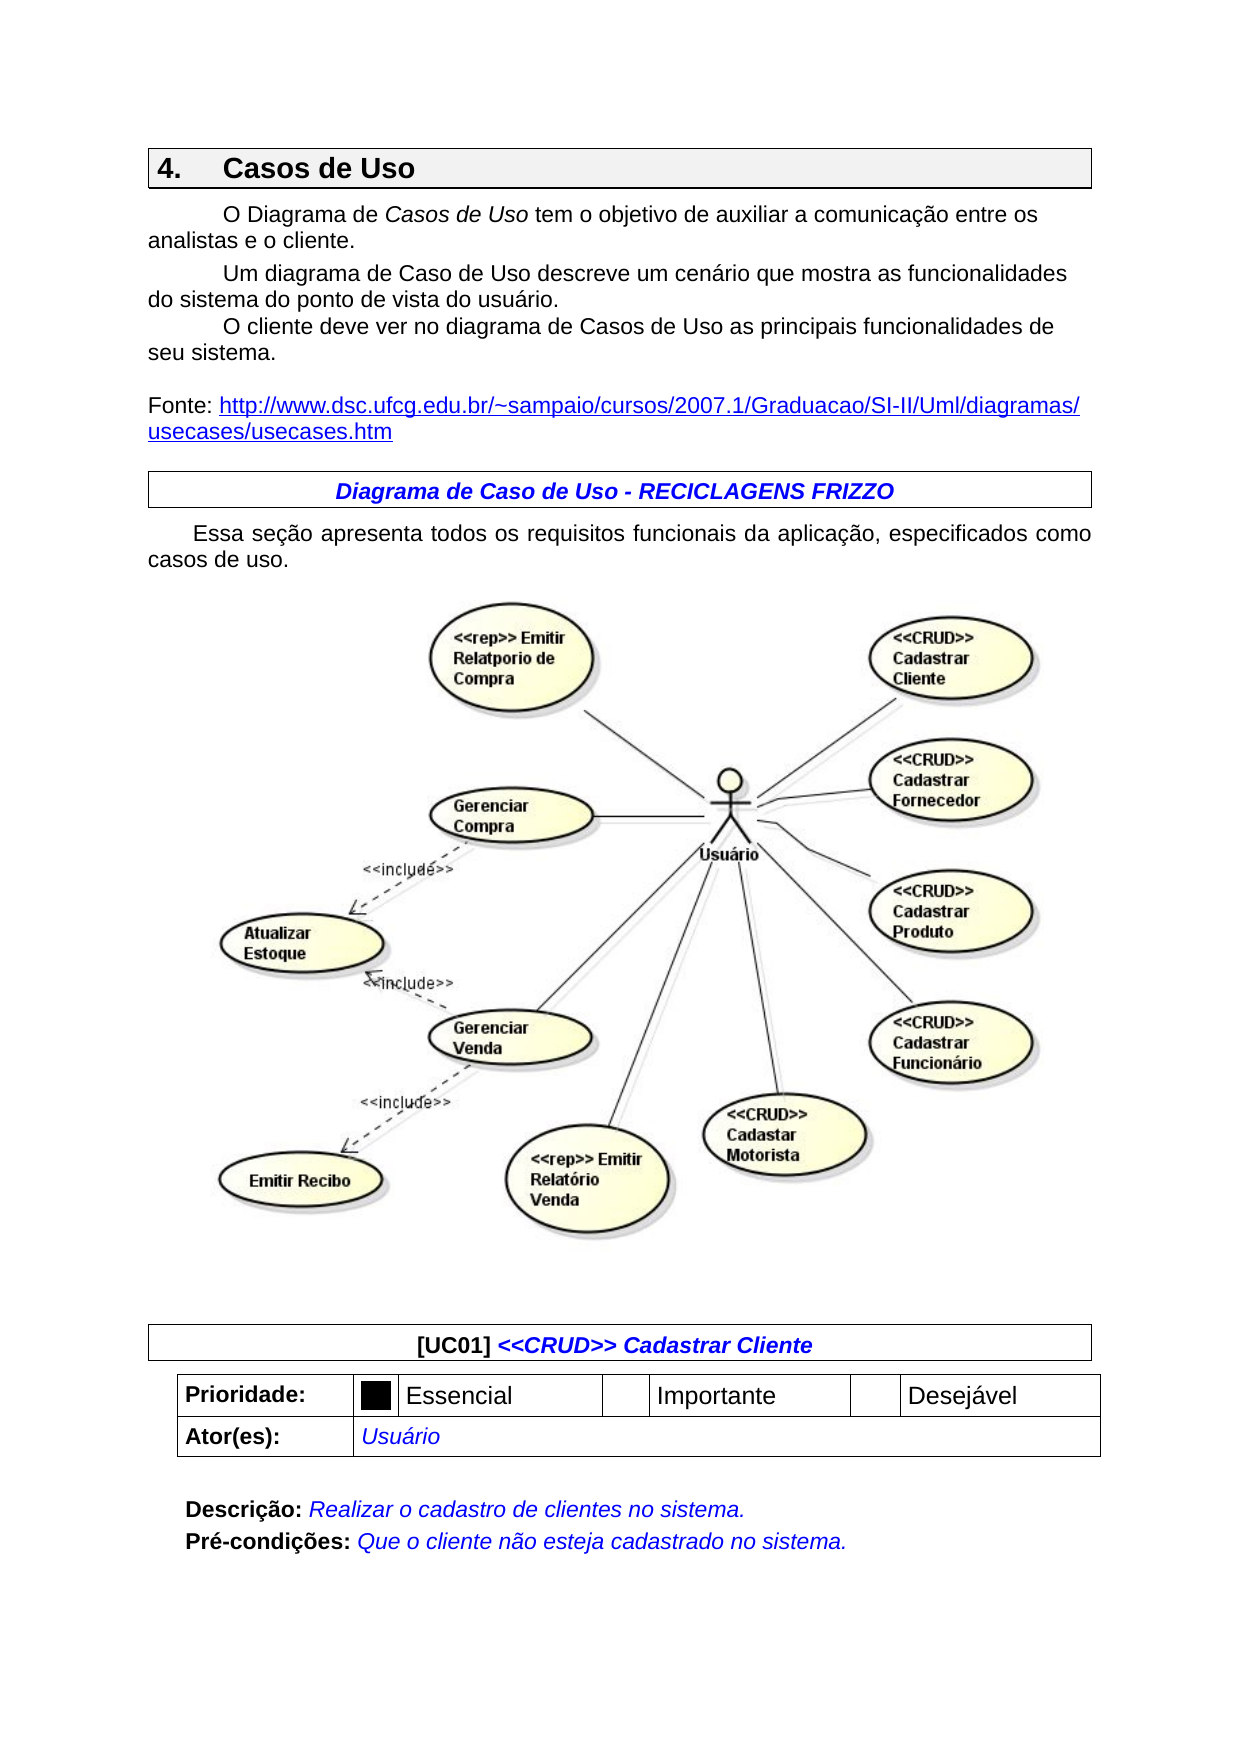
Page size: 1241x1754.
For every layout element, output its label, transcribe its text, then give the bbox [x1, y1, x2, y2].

subtitle Casos de Uso [149, 149, 1091, 187]
text Um diagrama de Caso de Uso descreve um cenário que mostra as funcionalidades do sistema do ponto de vista do usuário. [148, 260, 1092, 313]
text Essa seção apresenta todos os requisitos funcionais da aplicação, especificados como casos de uso. [148, 520, 1092, 573]
table_cell Ator(es): [178, 1417, 353, 1456]
text [UC01] <<CRUD>> Cadastrar Cliente [149, 1325, 1091, 1360]
table_header Desejável [901, 1375, 1100, 1416]
table_header [603, 1375, 649, 1416]
text Descrição: Realizar o cadastro de clientes no sistema. [185, 1496, 1092, 1522]
picture [157, 579, 1102, 1260]
table_header Prioridade: [178, 1375, 353, 1416]
text O cliente deve ver no diagrama de Casos de Uso as principais funcionalidades de seu sistema. [148, 313, 1092, 365]
table_header Essencial [399, 1375, 602, 1416]
text Pré-condições: Que o cliente não esteja cadastrado no sistema. [185, 1528, 1092, 1555]
table_cell Usuário [354, 1417, 1100, 1456]
text O Diagrama de Casos de Uso tem o objetivo de auxiliar a comunicação entre os analistas e o cliente. [148, 201, 1092, 254]
table_header [851, 1375, 900, 1416]
table_header [354, 1375, 398, 1416]
text Fonte: http://www.dsc.ufcg.edu.br/~sampaio/cursos/2007.1/Graduacao/SI-II/Uml/diagramas/usecases/usecases.htm [148, 392, 1092, 444]
table_header Importante [650, 1375, 850, 1416]
text Diagrama de Caso de Uso - RECICLAGENS FRIZZO [149, 472, 1091, 507]
